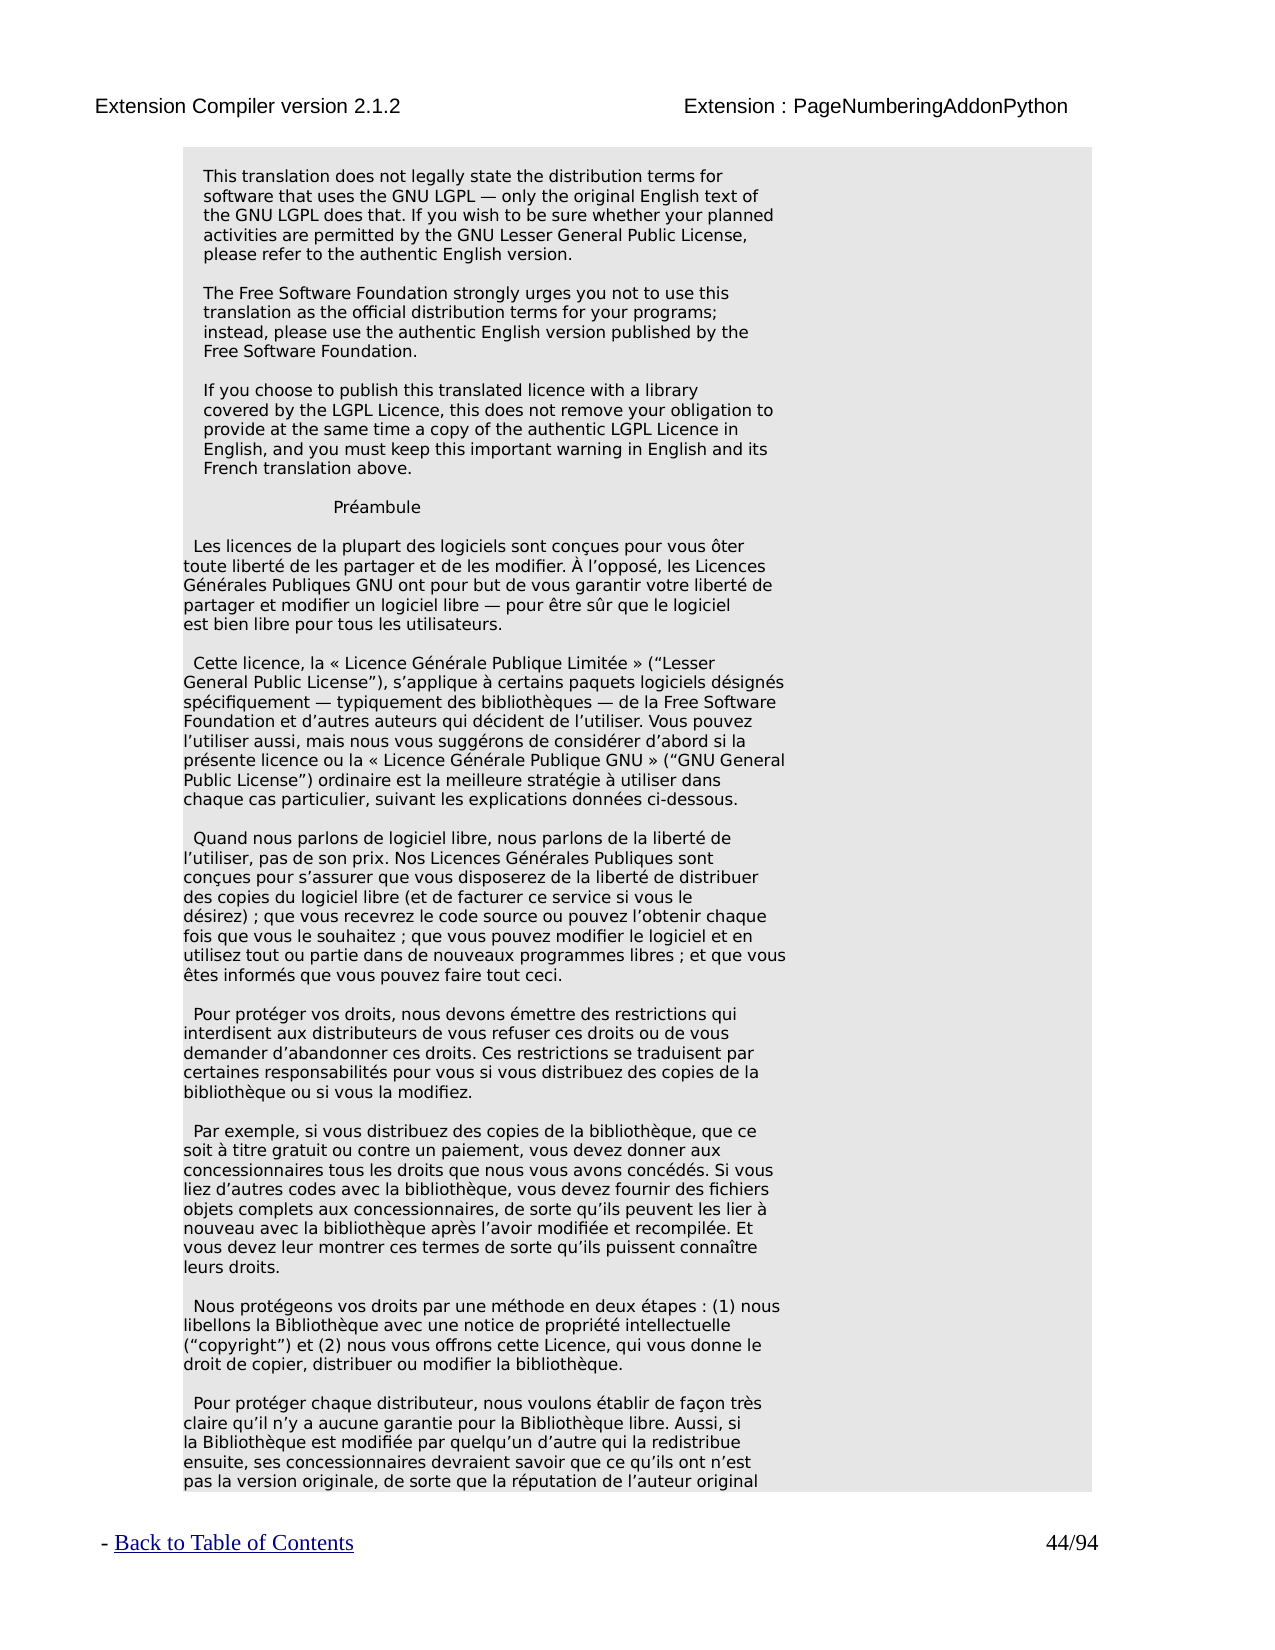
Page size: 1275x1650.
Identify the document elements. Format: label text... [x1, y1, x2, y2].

text l’utiliser aussi, mais nous vous suggérons de considérer d’abord si la [183, 732, 1092, 751]
text French translation above. [183, 459, 1092, 479]
text software that uses the GNU LGPL — only the original English text of [183, 186, 1092, 206]
text Pour protéger vos droits, nous devons émettre des restrictions qui [183, 1004, 1092, 1024]
text certaines responsabilités pour vous si vous distribuez des copies de la [183, 1063, 1092, 1082]
text please refer to the authentic English version. [183, 245, 1092, 264]
text interdisent aux distributeurs de vous refuser ces droits ou de vous [183, 1024, 1092, 1043]
text This translation does not legally state the distribution terms for [183, 167, 1092, 186]
text General Public License”), s’applique à certains paquets logiciels désignés [183, 673, 1092, 693]
text soit à titre gratuit ou contre un paiement, vous devez donner aux [183, 1141, 1092, 1160]
text toute liberté de les partager et de les modifier. À l’opposé, les Licences [183, 557, 1092, 576]
text Les licences de la plupart des logiciels sont conçues pour vous ôter [183, 537, 1092, 557]
text ensuite, ses concessionnaires devraient savoir que ce qu’ils ont n’est [183, 1453, 1092, 1472]
text nouveau avec la bibliothèque après l’avoir modifiée et recompilée. Et [183, 1219, 1092, 1238]
text conçues pour s’assurer que vous disposerez de la liberté de distribuer [183, 868, 1092, 888]
text utilisez tout ou partie dans de nouveaux programmes libres ; et que vous [183, 946, 1092, 966]
text Nous protégeons vos droits par une méthode en deux étapes : (1) nous [183, 1297, 1092, 1316]
text objets complets aux concessionnaires, de sorte qu’ils peuvent les lier à [183, 1199, 1092, 1219]
text If you choose to publish this translated licence with a library [183, 381, 1092, 401]
text fois que vous le souhaitez ; que vous pouvez modifier le logiciel et en [183, 927, 1092, 946]
text English, and you must keep this important warning in English and its [183, 440, 1092, 459]
text The Free Software Foundation strongly urges you not to use this [183, 284, 1092, 303]
text claire qu’il n’y a aucune garantie pour la Bibliothèque libre. Aussi, si [183, 1414, 1092, 1433]
text demander d’abandonner ces droits. Ces restrictions se traduisent par [183, 1043, 1092, 1063]
text provide at the same time a copy of the authentic LGPL Licence in [183, 420, 1092, 440]
text leurs droits. [183, 1258, 1092, 1277]
text activities are permitted by the GNU Lesser General Public License, [183, 225, 1092, 245]
text Free Software Foundation. [183, 342, 1092, 362]
text the GNU LGPL does that. If you wish to be sure whether your planned [183, 206, 1092, 225]
text liez d’autres codes avec la bibliothèque, vous devez fournir des fichiers [183, 1180, 1092, 1199]
text covered by the LGPL Licence, this does not remove your obligation to [183, 401, 1092, 420]
text êtes informés que vous pouvez faire tout ceci. [183, 966, 1092, 985]
text spécifiquement — typiquement des bibliothèques — de la Free Software [183, 693, 1092, 712]
text instead, please use the authentic English version published by the [183, 323, 1092, 342]
text présente licence ou la « Licence Générale Publique GNU » (“GNU General [183, 751, 1092, 771]
text Préambule [183, 498, 1092, 518]
text l’utiliser, pas de son prix. Nos Licences Générales Publiques sont [183, 849, 1092, 868]
text Pour protéger chaque distributeur, nous voulons établir de façon très [183, 1394, 1092, 1414]
text Public License”) ordinaire est la meilleure stratégie à utiliser dans [183, 771, 1092, 790]
text la Bibliothèque est modifiée par quelqu’un d’autre qui la redistribue [183, 1433, 1092, 1453]
text libellons la Bibliothèque avec une notice de propriété intellectuelle [183, 1316, 1092, 1336]
text Cette licence, la « Licence Générale Publique Limitée » (“Lesser [183, 654, 1092, 673]
text pas la version originale, de sorte que la réputation de l’auteur original [183, 1472, 1092, 1492]
text concessionnaires tous les droits que nous vous avons concédés. Si vous [183, 1160, 1092, 1180]
text bibliothèque ou si vous la modifiez. [183, 1082, 1092, 1102]
text est bien libre pour tous les utilisateurs. [183, 615, 1092, 634]
text Foundation et d’autres auteurs qui décident de l’utiliser. Vous pouvez [183, 712, 1092, 732]
text chaque cas particulier, suivant les explications données ci-dessous. [183, 790, 1092, 810]
text partager et modifier un logiciel libre — pour être sûr que le logiciel [183, 596, 1092, 615]
text droit de copier, distribuer ou modifier la bibliothèque. [183, 1355, 1092, 1375]
text désirez) ; que vous recevrez le code source ou pouvez l’obtenir chaque [183, 907, 1092, 927]
text Par exemple, si vous distribuez des copies de la bibliothèque, que ce [183, 1121, 1092, 1141]
text Générales Publiques GNU ont pour but de vous garantir votre liberté de [183, 576, 1092, 596]
text Quand nous parlons de logiciel libre, nous parlons de la liberté de [183, 829, 1092, 849]
text vous devez leur montrer ces termes de sorte qu’ils puissent connaître [183, 1238, 1092, 1258]
text (“copyright”) et (2) nous vous offrons cette Licence, qui vous donne le [183, 1336, 1092, 1355]
text translation as the official distribution terms for your programs; [183, 303, 1092, 323]
text des copies du logiciel libre (et de facturer ce service si vous le [183, 888, 1092, 907]
